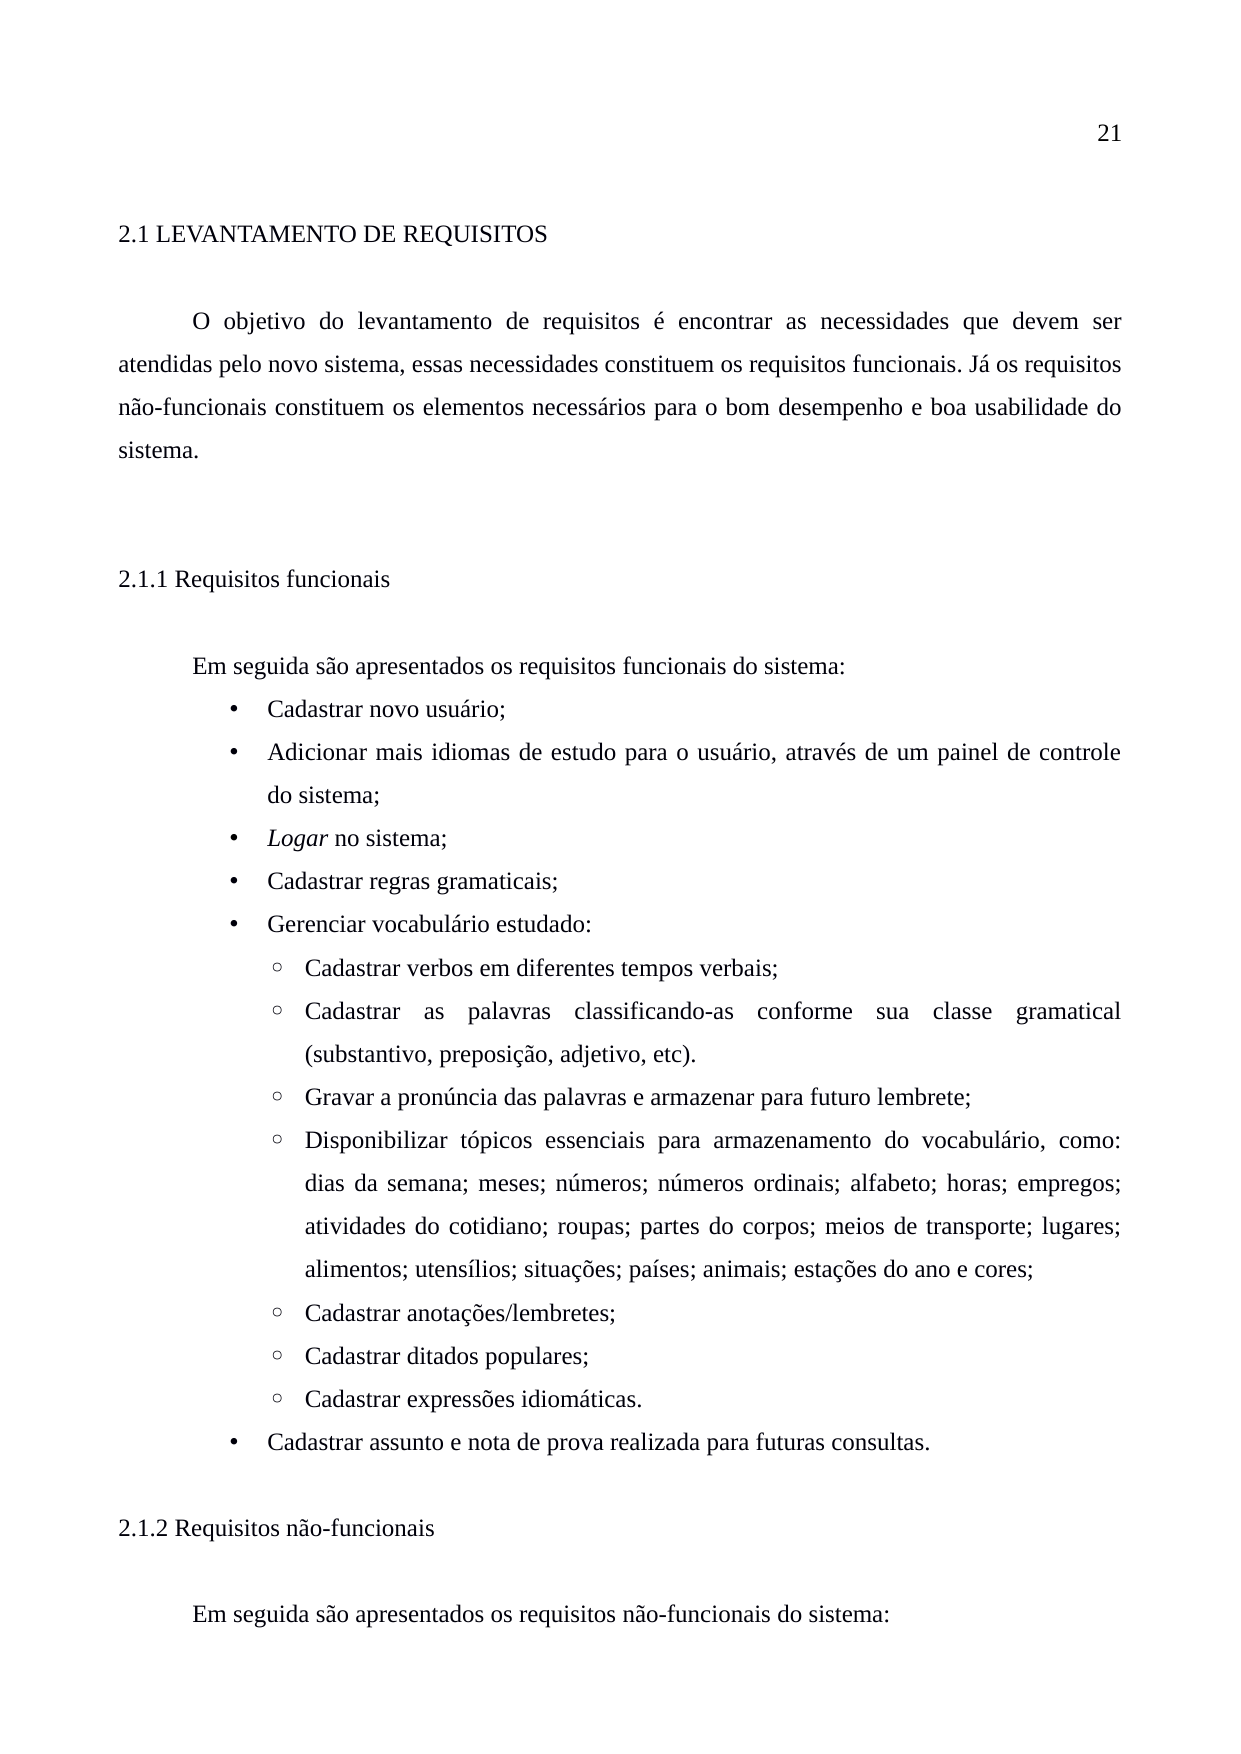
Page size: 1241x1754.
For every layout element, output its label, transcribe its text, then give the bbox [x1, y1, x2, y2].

list 2.1 LEVANTAMENTO DE REQUISITOS [118, 219, 1122, 248]
list Gerenciar vocabulário estudado: [229, 909, 1122, 938]
list Cadastrar as palavras classificando-as conforme sua classe gramatical (substantivo, preposição, adjetivo, etc). [267, 996, 1122, 1068]
list Cadastrar regras gramaticais; [229, 866, 1122, 895]
list Disponibilizar tópicos essenciais para armazenamento do vocabulário, como: dias da semana; meses; números; números ordinais; alfabeto; horas; empregos; atividades do cotidiano; roupas; partes do corpos; meios de transporte; lugares; alimentos; utensílios; situações; países; animais; estações do ano e cores; [267, 1125, 1122, 1283]
list Logar no sistema; [229, 823, 1122, 852]
list Adicionar mais idiomas de estudo para o usuário, através de um painel de controle do sistema; [229, 737, 1122, 809]
list Cadastrar novo usuário; [229, 694, 1122, 723]
list Cadastrar ditados populares; [267, 1341, 1122, 1369]
text Em seguida são apresentados os requisitos não-funcionais do sistema: [118, 1599, 1122, 1628]
list Cadastrar expressões idiomáticas. [267, 1384, 1122, 1413]
text O objetivo do levantamento de requisitos é encontrar as necessidades que devem ser atendidas pelo novo sistema, essas necessidades constituem os requisitos funcionais. Já os requisitos não-funcionais constituem os elementos necessários para o bom desempenho e boa usabilidade do sistema. [118, 306, 1122, 464]
list 2.1.2 Requisitos não-funcionais [118, 1513, 1122, 1542]
text Em seguida são apresentados os requisitos funcionais do sistema: [118, 651, 1122, 679]
list Cadastrar verbos em diferentes tempos verbais; [267, 953, 1122, 981]
list 2.1.1 Requisitos funcionais [118, 564, 1122, 593]
list Cadastrar assunto e nota de prova realizada para futuras consultas. [229, 1427, 1122, 1456]
list Gravar a pronúncia das palavras e armazenar para futuro lembrete; [267, 1082, 1122, 1111]
list Cadastrar anotações/lembretes; [267, 1298, 1122, 1326]
